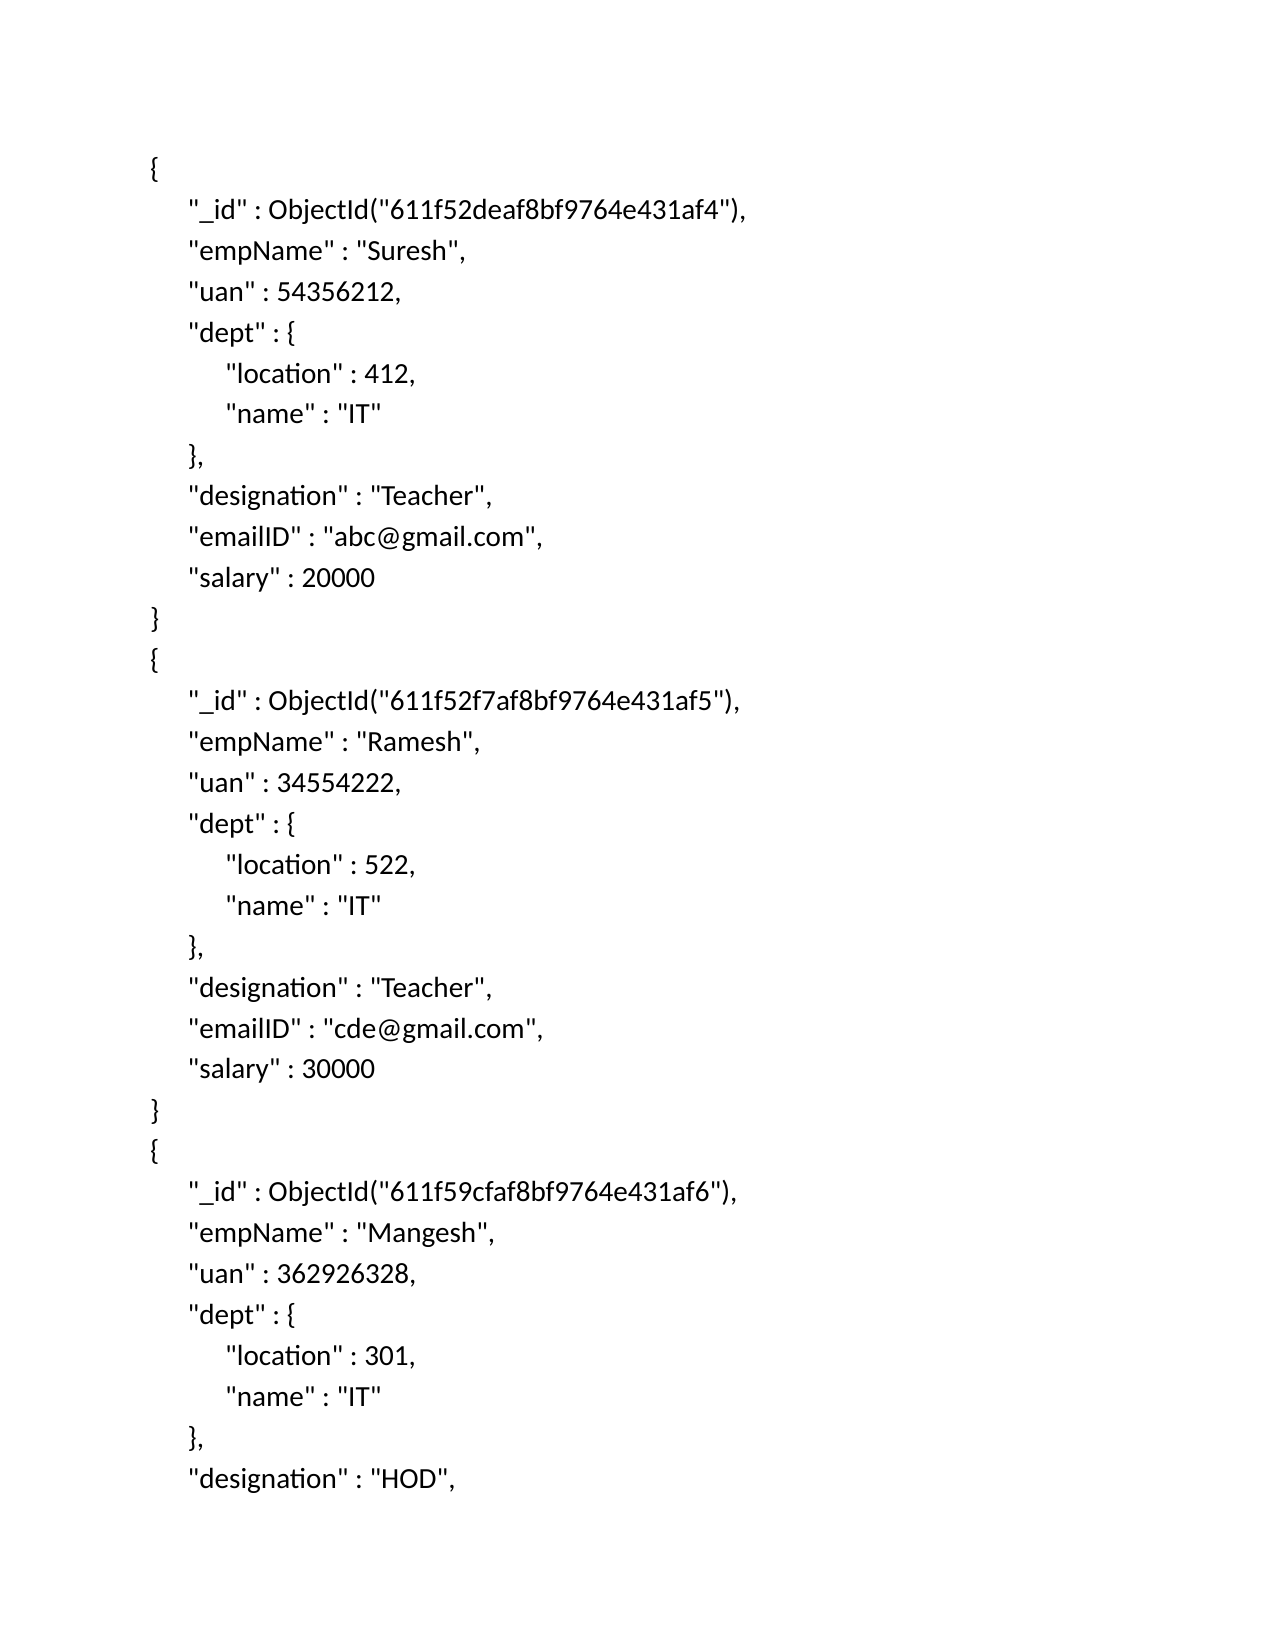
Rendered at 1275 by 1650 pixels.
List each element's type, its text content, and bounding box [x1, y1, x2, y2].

text "_id" : ObjectId("611f52f7af8bf9764e431af5"), [150, 682, 1125, 718]
text "_id" : ObjectId("611f52deaf8bf9764e431af4"), [150, 191, 1125, 227]
text "salary" : 30000 [150, 1051, 1125, 1086]
text { [150, 150, 1125, 186]
text } [150, 600, 1125, 636]
text "name" : "IT" [150, 396, 1125, 431]
text { [150, 1132, 1125, 1168]
text "dept" : { [150, 314, 1125, 349]
text { [150, 641, 1125, 677]
text }, [150, 437, 1125, 472]
text "salary" : 20000 [150, 559, 1125, 595]
text "designation" : "Teacher", [150, 477, 1125, 513]
text "location" : 522, [150, 846, 1125, 882]
text "emailID" : "abc@gmail.com", [150, 518, 1125, 554]
text "uan" : 54356212, [150, 273, 1125, 308]
text "dept" : { [150, 1296, 1125, 1332]
text "name" : "IT" [150, 887, 1125, 922]
text }, [150, 928, 1125, 963]
text "designation" : "Teacher", [150, 969, 1125, 1004]
text "uan" : 362926328, [150, 1255, 1125, 1291]
text "empName" : "Suresh", [150, 232, 1125, 267]
text "location" : 412, [150, 355, 1125, 390]
text "uan" : 34554222, [150, 764, 1125, 800]
text "location" : 301, [150, 1337, 1125, 1373]
text "empName" : "Mangesh", [150, 1214, 1125, 1250]
text "_id" : ObjectId("611f59cfaf8bf9764e431af6"), [150, 1173, 1125, 1209]
text "empName" : "Ramesh", [150, 723, 1125, 759]
text } [150, 1092, 1125, 1127]
text "emailID" : "cde@gmail.com", [150, 1010, 1125, 1045]
text "dept" : { [150, 805, 1125, 841]
text }, [150, 1419, 1125, 1455]
text "designation" : "HOD", [150, 1460, 1125, 1496]
text "name" : "IT" [150, 1378, 1125, 1414]
